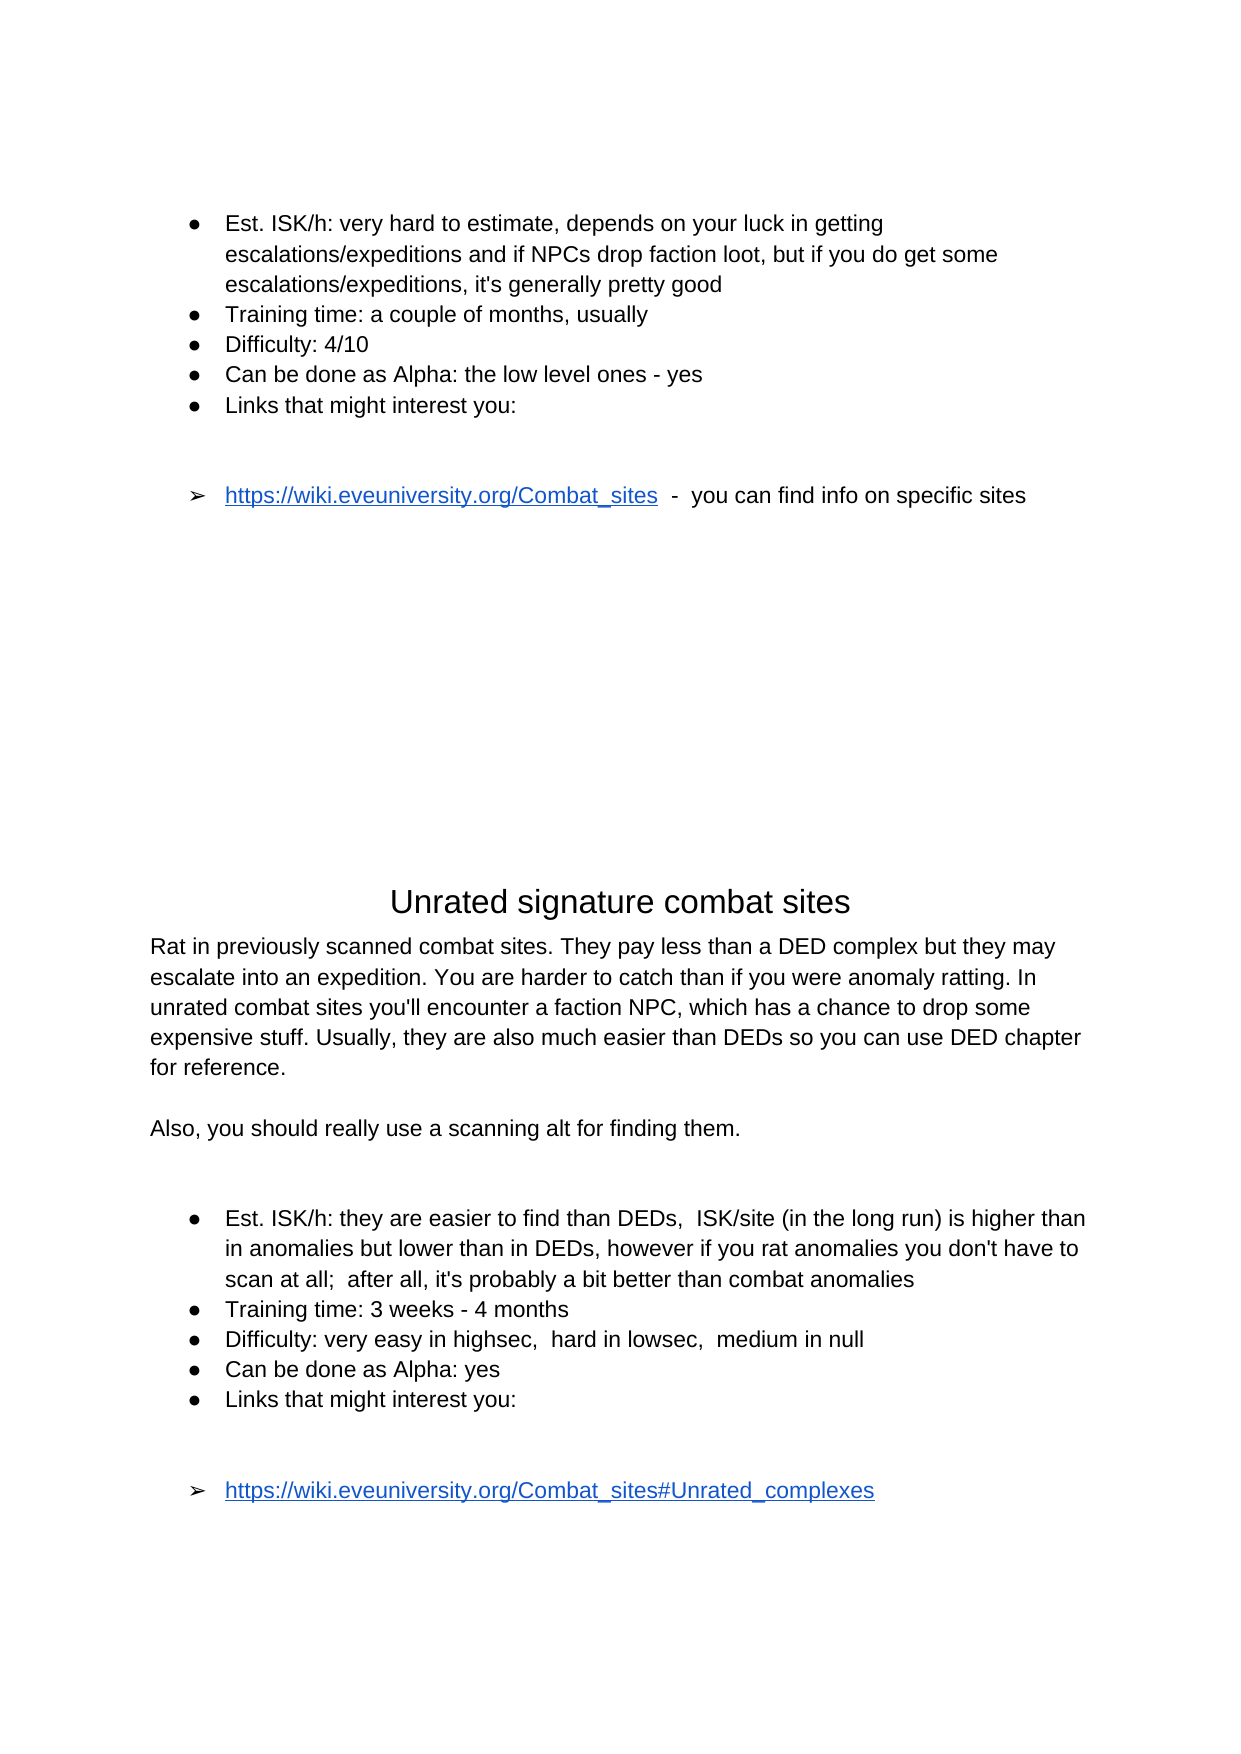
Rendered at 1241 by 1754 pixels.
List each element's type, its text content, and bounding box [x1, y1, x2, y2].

subtitle Unrated signature combat sites [150, 882, 1090, 921]
list https://wiki.eveuniversity.org/Combat_sites#Unrated_complexes [187, 1477, 1090, 1503]
list Est. ISK/h: they are easier to find than DEDs, ISK/site (in the long run) is higher than in anomalies but lower than in DEDs, however if you rat anomalies you don't have to scan at all; after all, it's probably a bit better than combat anomalies [187, 1205, 1090, 1292]
text Rat in previously scanned combat sites. They pay less than a DED complex but they may escalate into an expedition. You are harder to catch than if you were anomaly ratting. In unrated combat sites you'll encounter a faction NPC, which has a chance to drop some expensive stuff. Usually, they are also much easier than DEDs so you can use DED chapter for reference. [150, 933, 1090, 1080]
list Links that might interest you: [187, 1386, 1090, 1413]
list Can be done as Alpha: the low level ones - yes [187, 361, 1090, 388]
list Difficulty: very easy in highsec, hard in lowsec, medium in null [187, 1326, 1090, 1352]
list Difficulty: 4/10 [187, 331, 1090, 358]
list Est. ISK/h: very hard to estimate, depends on your luck in getting escalations/expeditions and if NPCs drop faction loot, but if you do get some escalations/expeditions, it's generally pretty good [187, 210, 1090, 297]
list Links that might interest you: [187, 392, 1090, 418]
list Can be done as Alpha: yes [187, 1356, 1090, 1382]
list https://wiki.eveuniversity.org/Combat_sites - you can find info on specific sites [187, 482, 1090, 509]
list Training time: a couple of months, usually [187, 301, 1090, 327]
text Also, you should really use a scanning alt for finding them. [150, 1114, 1090, 1141]
list Training time: 3 weeks - 4 months [187, 1296, 1090, 1322]
